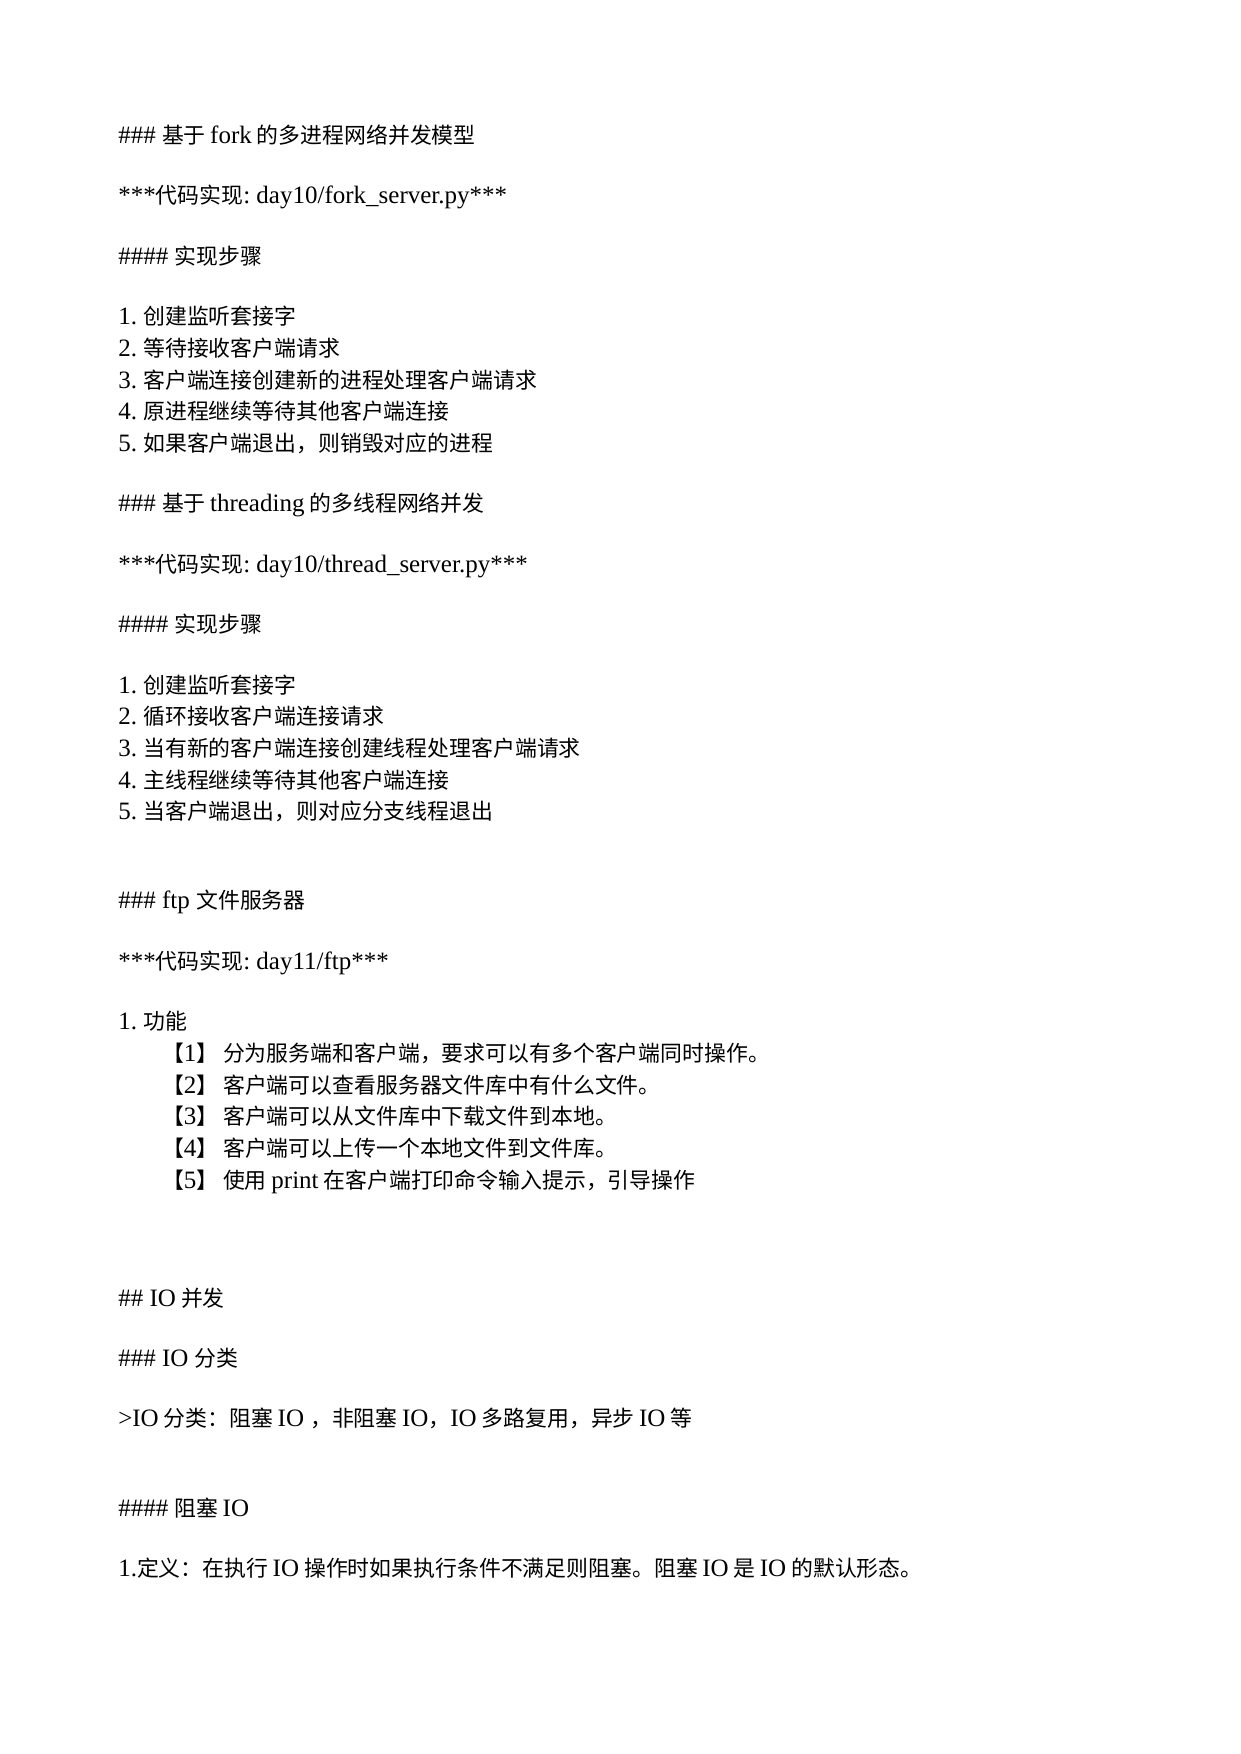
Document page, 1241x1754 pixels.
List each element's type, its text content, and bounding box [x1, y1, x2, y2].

text 1. 创建监听套接字 [118, 299, 1122, 331]
text #### 实现步骤 [118, 607, 1122, 639]
text 2. 循环接收客户端连接请求 [118, 699, 1122, 731]
text ### IO 分类 [118, 1341, 1122, 1373]
text #### 实现步骤 [118, 239, 1122, 271]
text 3. 客户端连接创建新的进程处理客户端请求 [118, 363, 1122, 394]
text ### ftp 文件服务器 [118, 883, 1122, 915]
text 1. 功能 [118, 1004, 1122, 1036]
text 1. 创建监听套接字 [118, 668, 1122, 699]
text ### 基于threading的多线程网络并发 [118, 486, 1122, 518]
text 【1】 分为服务端和客户端，要求可以有多个客户端同时操作。 [118, 1036, 1122, 1068]
text 【2】 客户端可以查看服务器文件库中有什么文件。 [118, 1068, 1122, 1099]
text 5. 当客户端退出，则对应分支线程退出 [118, 794, 1122, 826]
text 5. 如果客户端退出，则销毁对应的进程 [118, 426, 1122, 458]
text 1.定义：在执行IO操作时如果执行条件不满足则阻塞。阻塞IO是IO的默认形态。 [118, 1551, 1122, 1583]
text 3. 当有新的客户端连接创建线程处理客户端请求 [118, 731, 1122, 763]
text >IO分类：阻塞IO ，非阻塞IO，IO多路复用，异步IO等 [118, 1401, 1122, 1433]
text 2. 等待接收客户端请求 [118, 331, 1122, 363]
text ***代码实现: day10/fork_server.py*** [118, 178, 1122, 210]
text 【3】 客户端可以从文件库中下载文件到本地。 [118, 1099, 1122, 1131]
text 【4】 客户端可以上传一个本地文件到文件库。 [118, 1131, 1122, 1163]
text ***代码实现: day11/ftp*** [118, 944, 1122, 976]
text 【5】 使用print在客户端打印命令输入提示，引导操作 [118, 1163, 1122, 1194]
text ### 基于fork的多进程网络并发模型 [118, 118, 1122, 150]
text 4. 原进程继续等待其他客户端连接 [118, 394, 1122, 426]
text ***代码实现: day10/thread_server.py*** [118, 547, 1122, 578]
text ## IO并发 [118, 1281, 1122, 1312]
text #### 阻塞IO [118, 1491, 1122, 1522]
text 4. 主线程继续等待其他客户端连接 [118, 763, 1122, 794]
